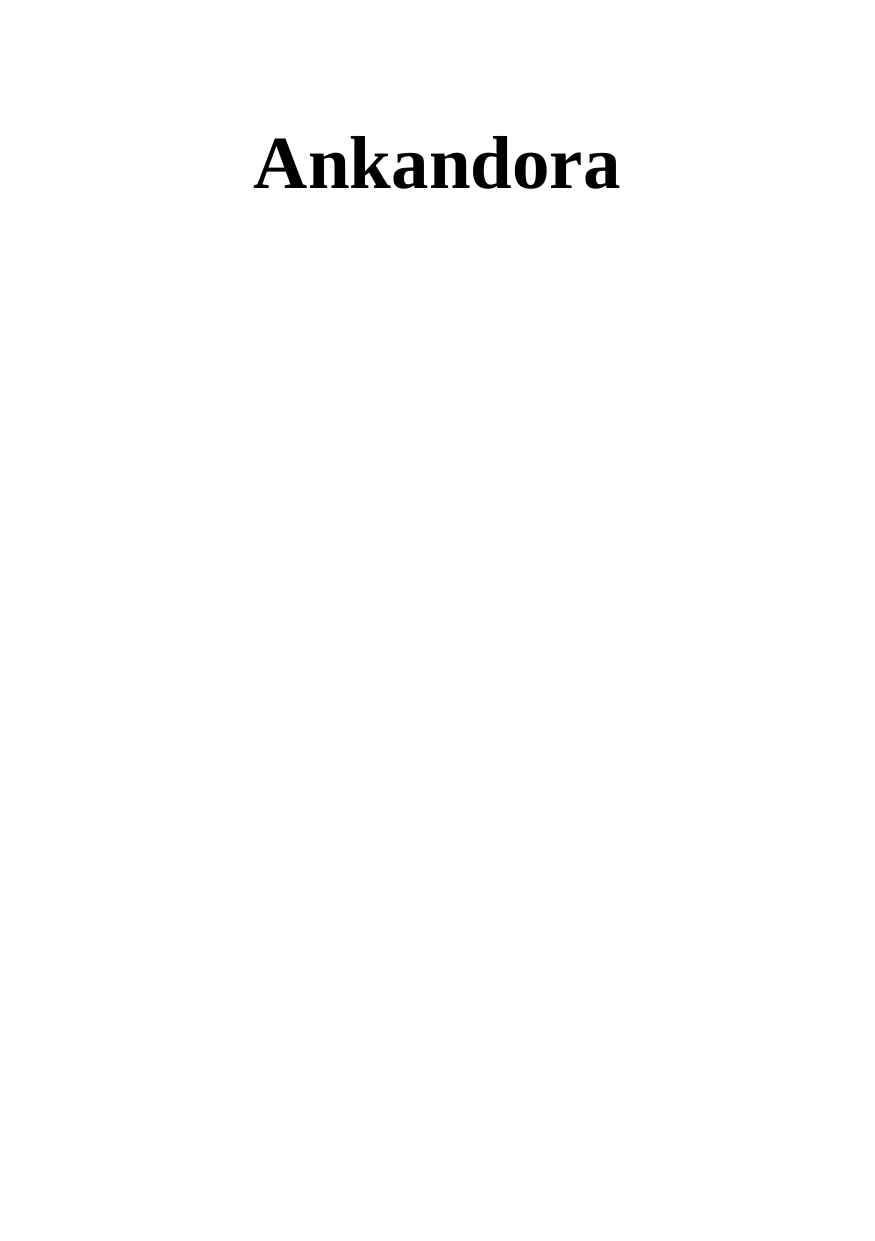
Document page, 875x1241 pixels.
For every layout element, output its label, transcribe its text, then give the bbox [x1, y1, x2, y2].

text Ankandora [118, 118, 756, 204]
